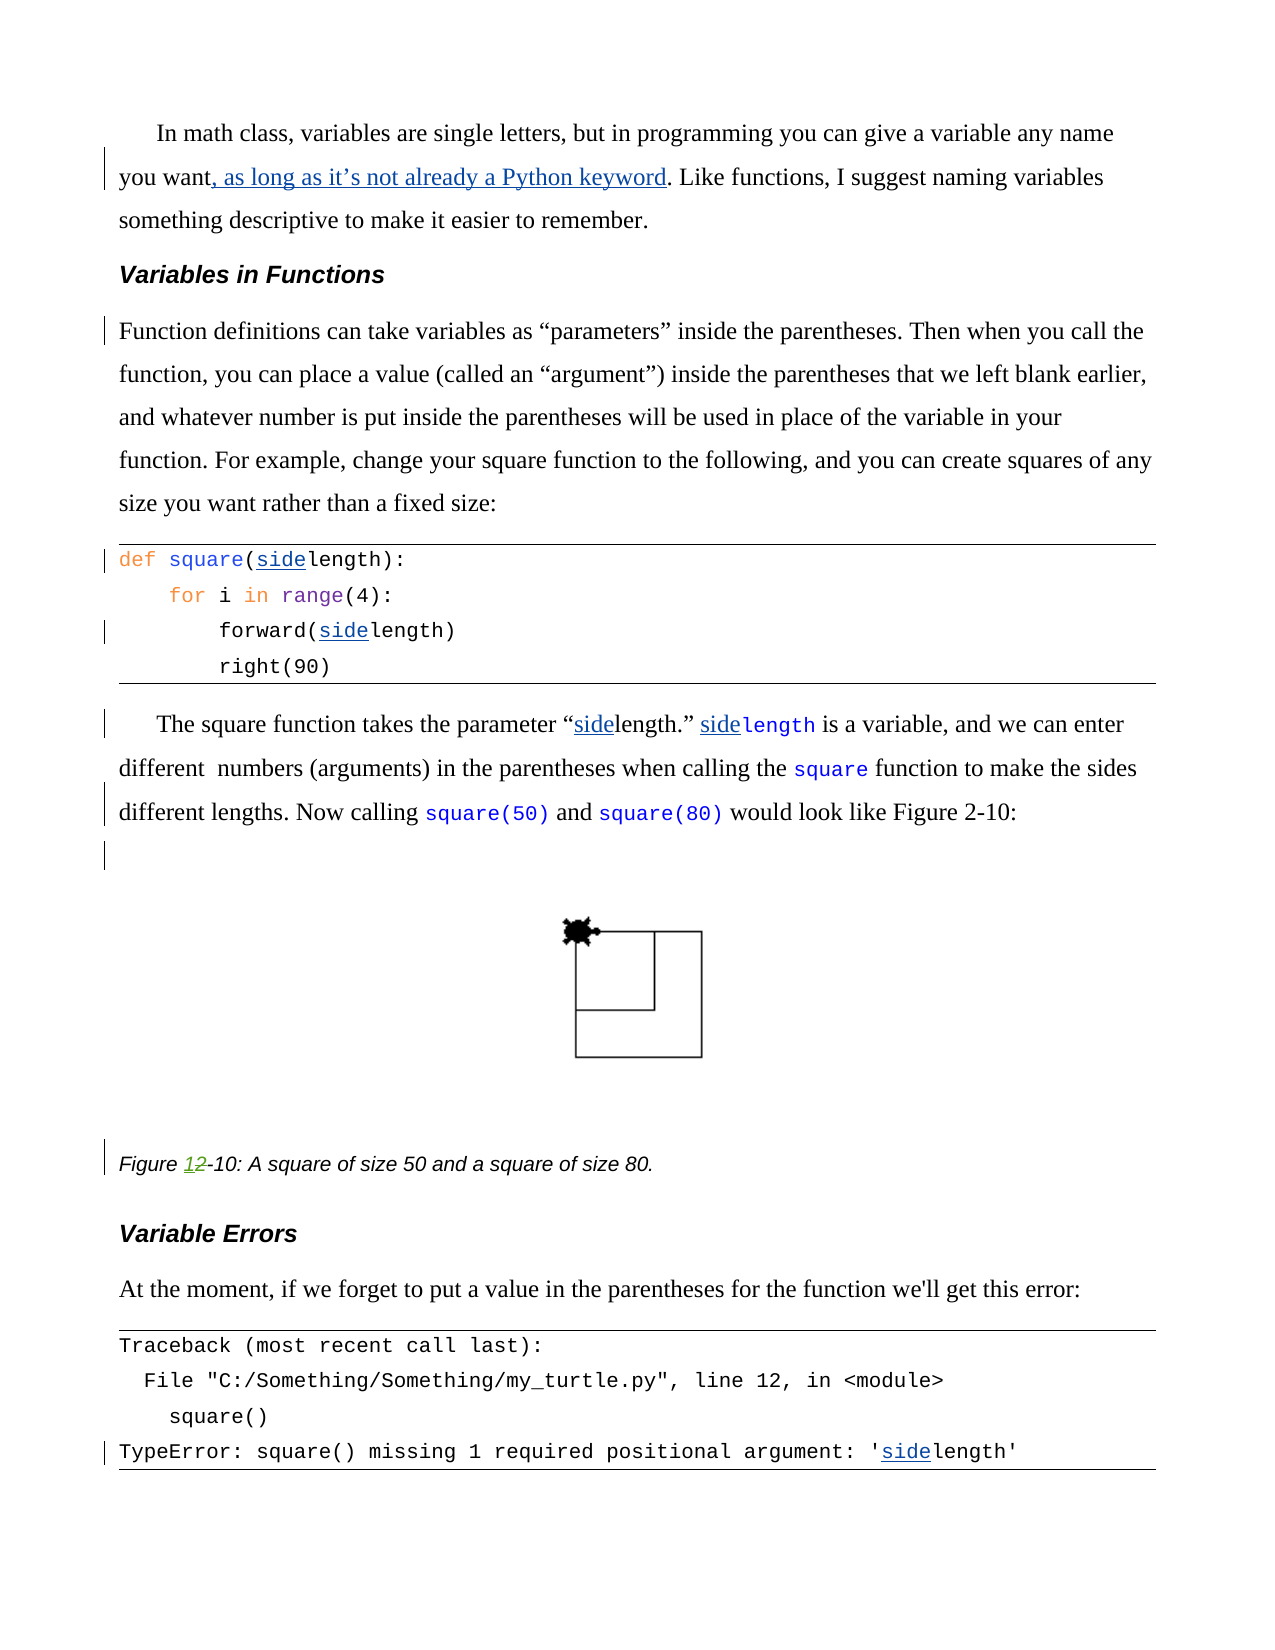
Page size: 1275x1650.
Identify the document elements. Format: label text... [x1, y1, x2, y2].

text TypeError: square() missing 1 required positional argument: 'sidelength' [118, 1441, 1156, 1470]
text square() [118, 1406, 1156, 1429]
text Variable Errors [118, 1219, 1156, 1247]
text Variables in Functions [118, 260, 1156, 289]
text Function definitions can take variables as “parameters” inside the parentheses. Then when you call the function, you can place a value (called an “argument”) inside the parentheses that we left blank earlier, and whatever number is put inside the parentheses will be used in place of the variable in your function. For example, change your square function to the following, and you can create squares of any size you want rather than a fixed size: [118, 316, 1156, 517]
text At the moment, if we forget to put a value in the parentheses for the function we'll get this error: [118, 1274, 1156, 1303]
text def square(sidelength): [118, 545, 1156, 573]
text File "C:/Something/Something/my_turtle.py", line 12, in <module> [118, 1371, 1156, 1394]
text In math class, variables are single letters, but in programming you can give a variable any name you want, as long as it’s not already a Python keyword. Like functions, I suggest naming variables something descriptive to make it easier to remember. [118, 118, 1156, 233]
text for i in range(4): [118, 585, 1156, 608]
text forward(sidelength) [118, 620, 1156, 644]
picture [503, 873, 772, 1140]
text The square function takes the parameter “sidelength.” sidelength is a variable, and we can enter different numbers (arguments) in the parentheses when calling the square function to make the sides different lengths. Now calling square(50) and square(80) would look like Figure 2-10: [118, 709, 1156, 826]
text right(90) [118, 656, 1156, 684]
text Traceback (most recent call last): [118, 1331, 1156, 1359]
text Figure 1-10: A square of size 50 and a square of size 80. [118, 897, 1156, 1175]
